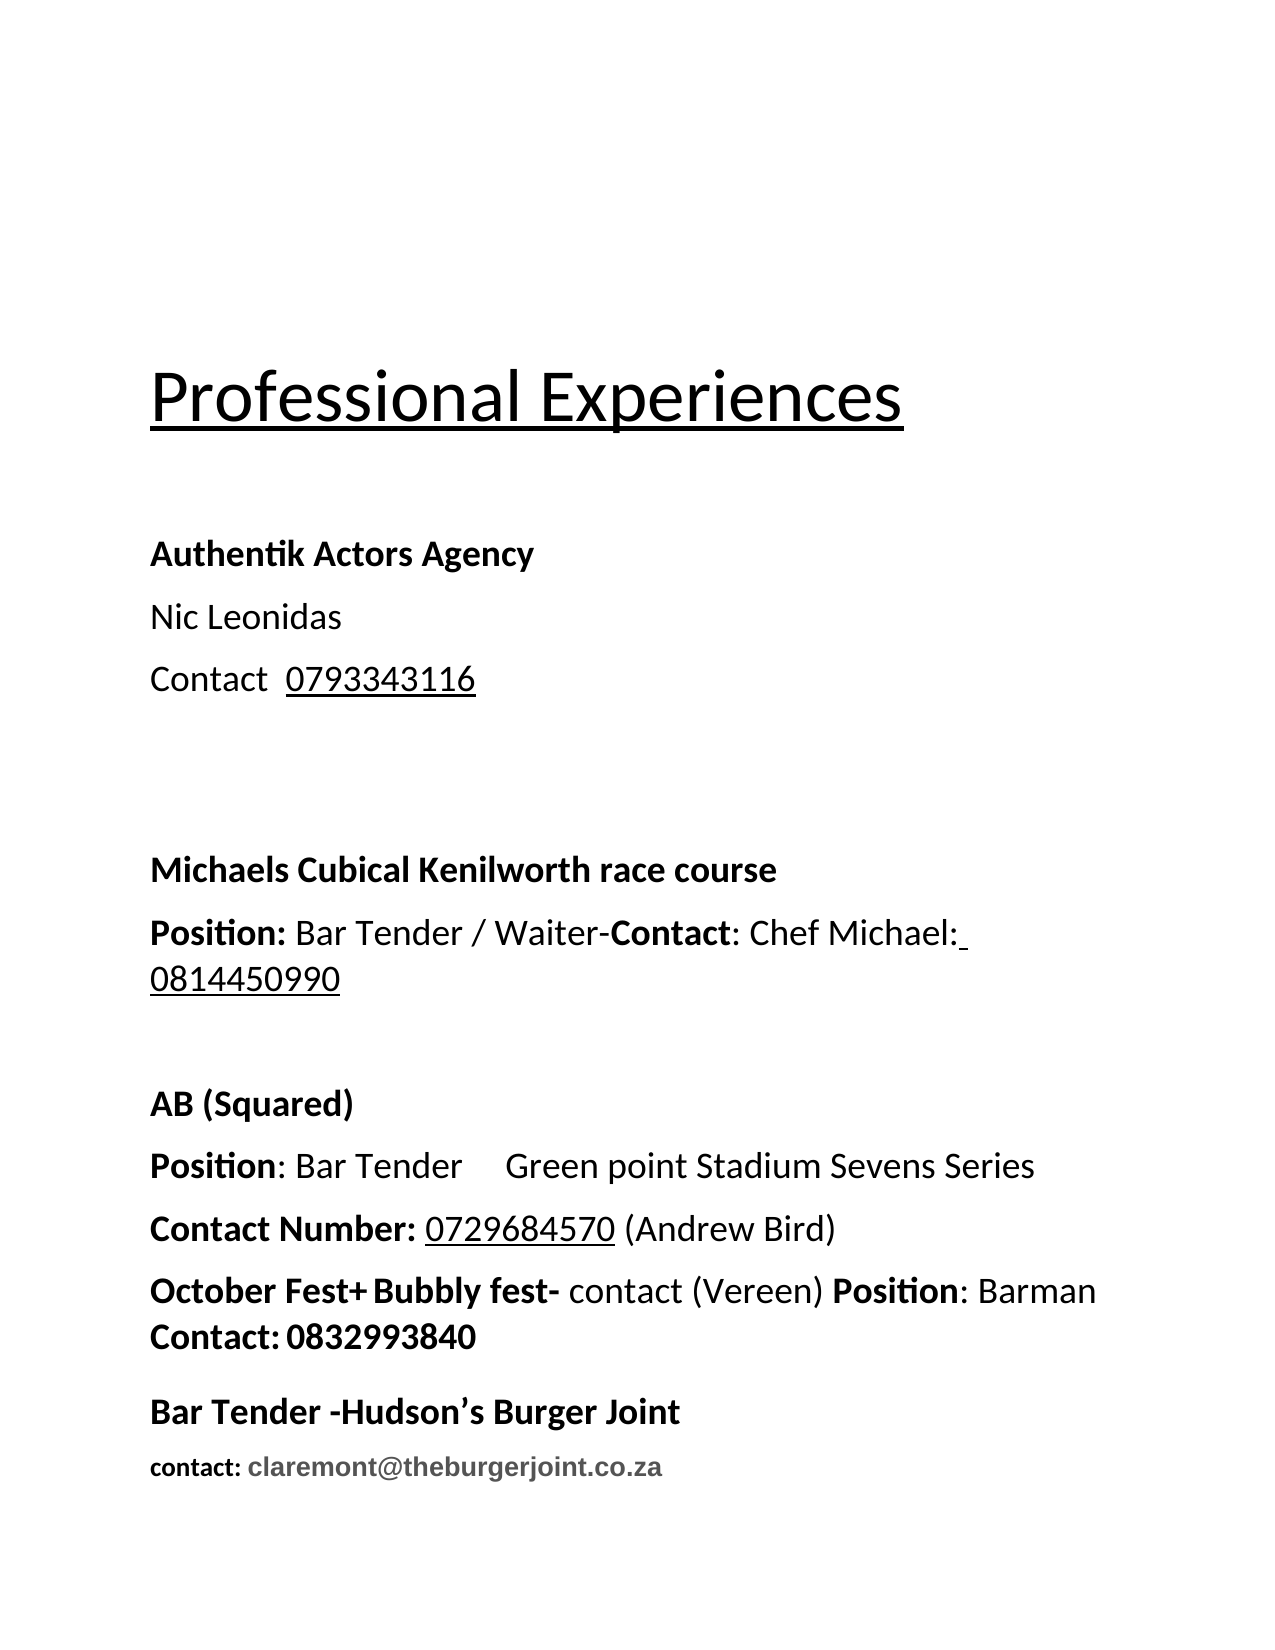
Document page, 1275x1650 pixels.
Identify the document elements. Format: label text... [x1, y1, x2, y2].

text Position: Bar Tender / Waiter-Contact: Chef Michael: 0814450990 [150, 909, 1125, 1000]
text Nic Leonidas [150, 593, 1125, 638]
text Professional Experiences [150, 348, 1125, 440]
text Position: Bar Tender Green point Stadium Sevens Series [150, 1142, 1125, 1188]
text AB (Squared) [150, 1079, 1125, 1125]
text Contact Number: 0729684570 (Andrew Bird) [150, 1204, 1125, 1250]
text Bar Tender -Hudson’s Burger Joint [150, 1388, 1125, 1434]
text October Fest+ Bubbly fest- contact (Vereen) Position: Barman Contact: 0832993840 [150, 1267, 1125, 1359]
text Michaels Cubical Kenilworth race course [150, 846, 1125, 892]
text Authentik Actors Agency [150, 530, 1125, 576]
text Contact 0793343116 [150, 655, 1125, 701]
text contact: claremont@theburgerjoint.co.za [150, 1450, 1125, 1483]
